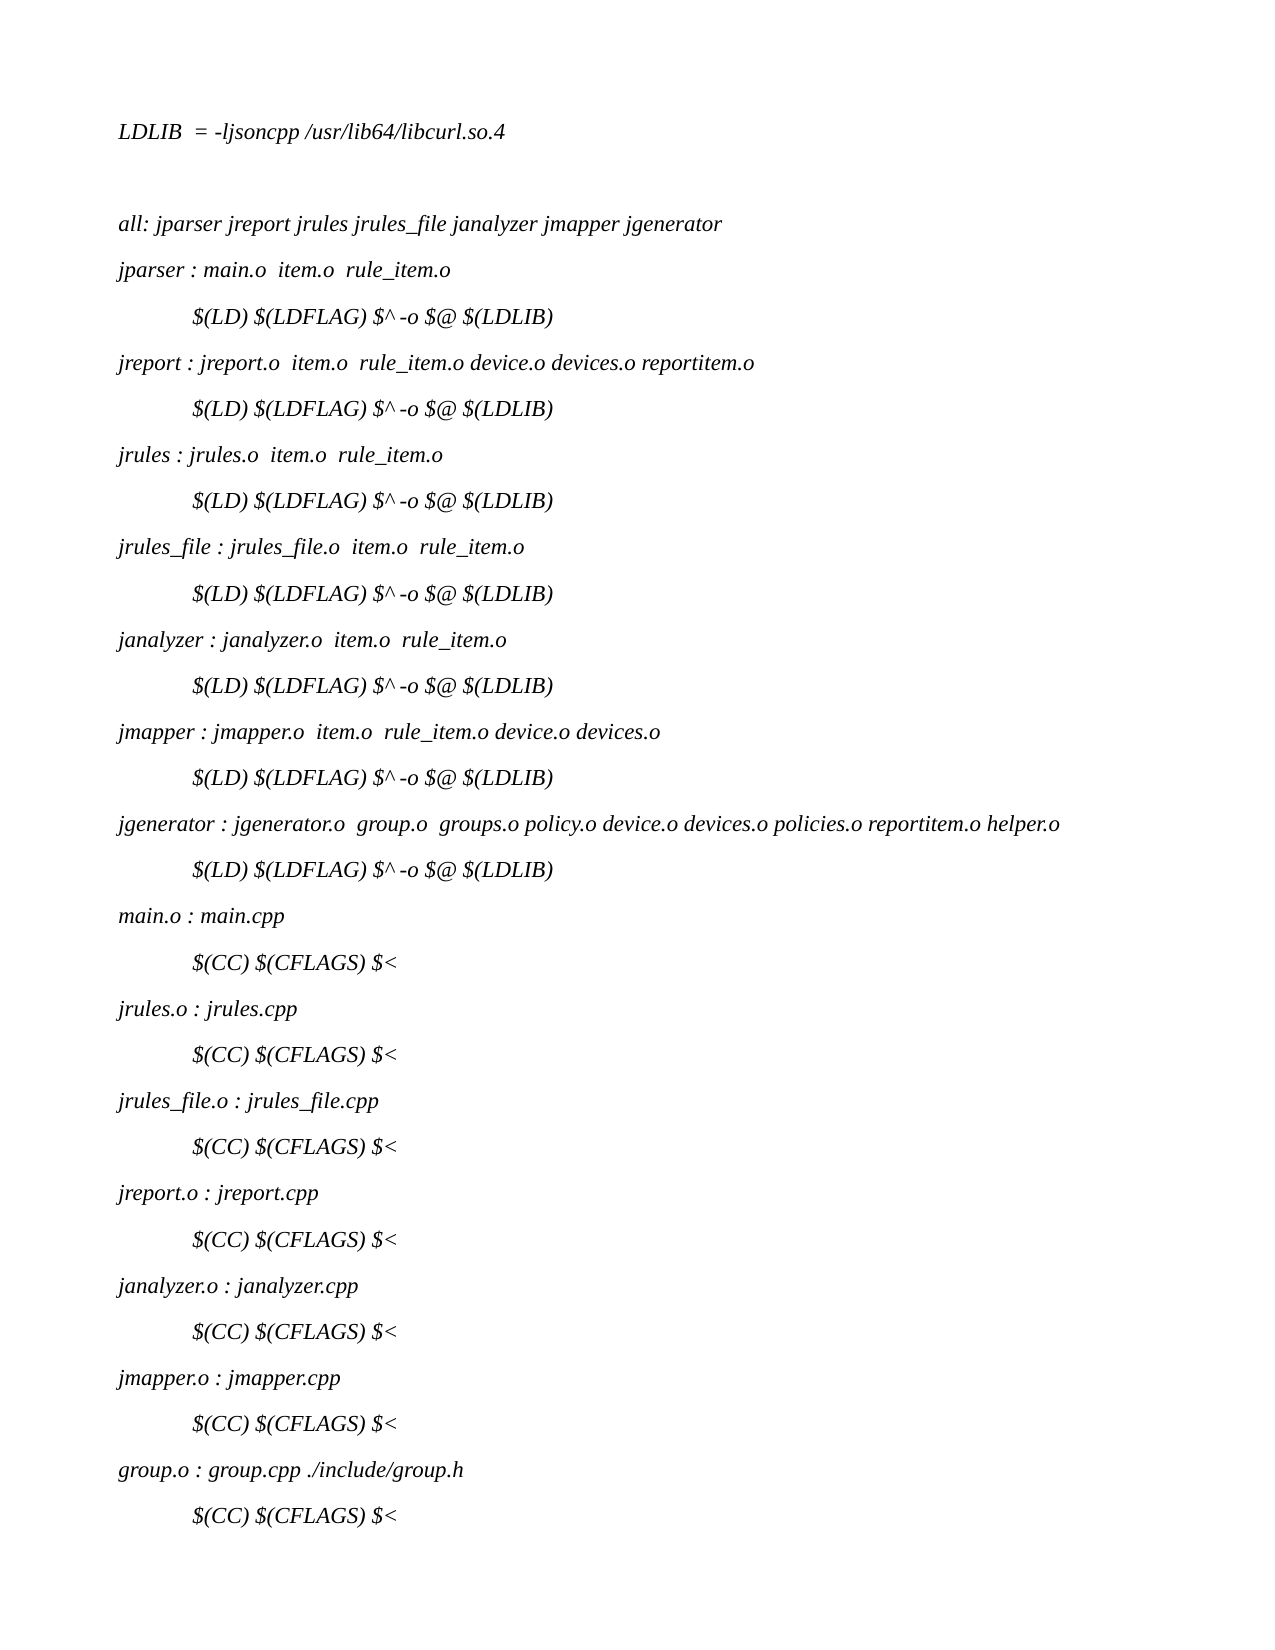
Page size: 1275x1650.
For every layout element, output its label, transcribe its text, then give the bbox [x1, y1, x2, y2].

text $(CC) $(CFLAGS) $< [118, 1502, 1157, 1529]
text jgenerator : jgenerator.o group.o groups.o policy.o device.o devices.o policies.o reportitem.o helper.o [118, 810, 1157, 837]
text $(CC) $(CFLAGS) $< [118, 1410, 1157, 1437]
text $(CC) $(CFLAGS) $< [118, 1133, 1157, 1160]
text $(LD) $(LDFLAG) $^ -o $@ $(LDLIB) [118, 303, 1157, 329]
text main.o : main.cpp [118, 903, 1157, 929]
text $(CC) $(CFLAGS) $< [118, 1041, 1157, 1067]
text $(CC) $(CFLAGS) $< [118, 1318, 1157, 1344]
text $(CC) $(CFLAGS) $< [118, 1226, 1157, 1252]
text $(LD) $(LDFLAG) $^ -o $@ $(LDLIB) [118, 856, 1157, 883]
text jrules.o : jrules.cpp [118, 995, 1157, 1021]
text group.o : group.cpp ./include/group.h [118, 1456, 1157, 1483]
text $(LD) $(LDFLAG) $^ -o $@ $(LDLIB) [118, 487, 1157, 514]
text $(CC) $(CFLAGS) $< [118, 949, 1157, 975]
text $(LD) $(LDFLAG) $^ -o $@ $(LDLIB) [118, 579, 1157, 606]
text jmapper.o : jmapper.cpp [118, 1364, 1157, 1390]
text $(LD) $(LDFLAG) $^ -o $@ $(LDLIB) [118, 672, 1157, 698]
text jreport : jreport.o item.o rule_item.o device.o devices.o reportitem.o [118, 349, 1157, 375]
text jmapper : jmapper.o item.o rule_item.o device.o devices.o [118, 718, 1157, 744]
text jrules : jrules.o item.o rule_item.o [118, 441, 1157, 467]
text jrules_file.o : jrules_file.cpp [118, 1087, 1157, 1113]
text jreport.o : jreport.cpp [118, 1179, 1157, 1206]
text $(LD) $(LDFLAG) $^ -o $@ $(LDLIB) [118, 395, 1157, 421]
text all: jparser jreport jrules jrules_file janalyzer jmapper jgenerator [118, 210, 1157, 237]
text janalyzer.o : janalyzer.cpp [118, 1272, 1157, 1298]
text $(LD) $(LDFLAG) $^ -o $@ $(LDLIB) [118, 764, 1157, 791]
text jrules_file : jrules_file.o item.o rule_item.o [118, 533, 1157, 560]
text LDLIB = -ljsoncpp /usr/lib64/libcurl.so.4 [118, 118, 1157, 144]
text janalyzer : janalyzer.o item.o rule_item.o [118, 626, 1157, 652]
text jparser : main.o item.o rule_item.o [118, 257, 1157, 283]
